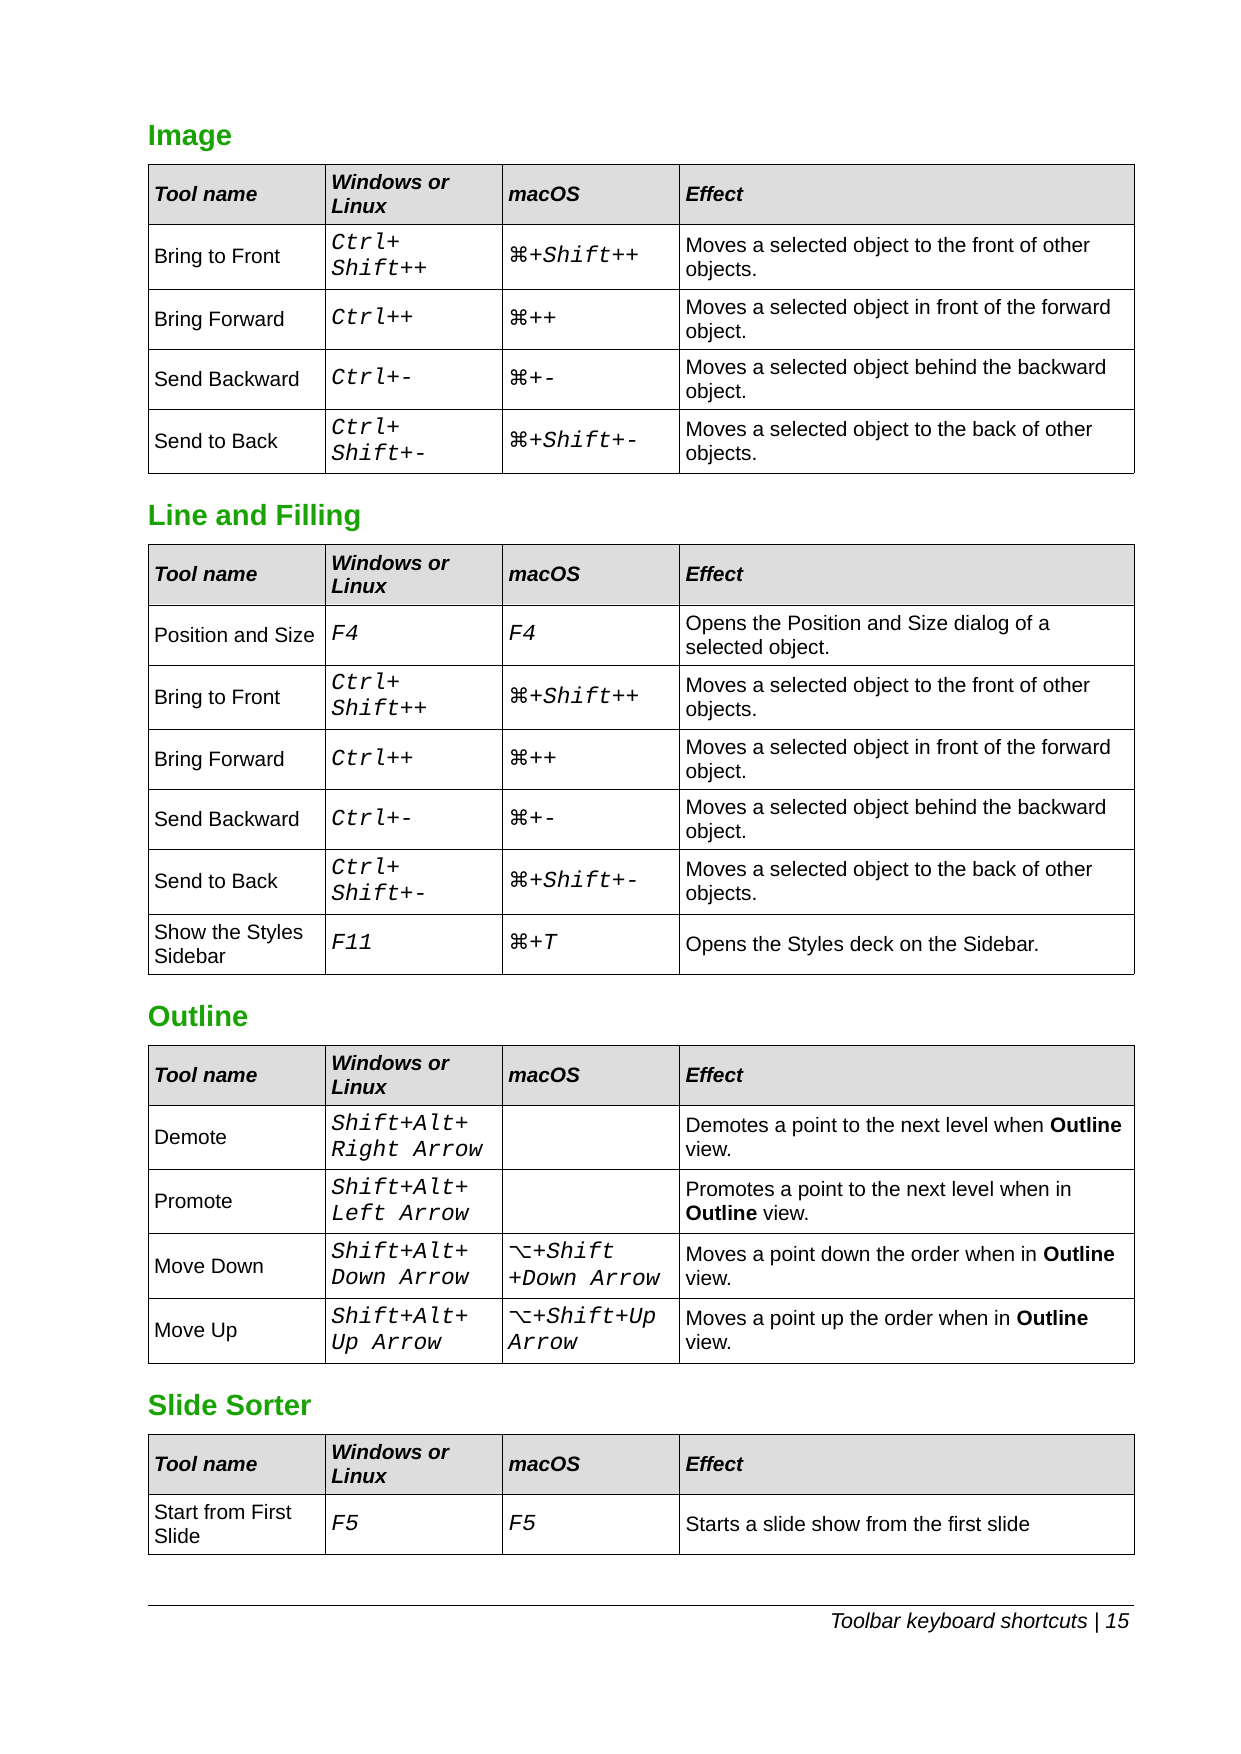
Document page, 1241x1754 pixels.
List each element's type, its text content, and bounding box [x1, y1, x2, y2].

table_header Tool name [149, 1046, 325, 1105]
table_cell ⌘+Shift++ [503, 666, 679, 729]
table_cell Show the Styles Sidebar [149, 915, 325, 974]
table_cell Send Backward [149, 790, 325, 849]
table_cell Bring to Front [149, 225, 325, 288]
table_cell Moves a selected object behind the backward object. [680, 350, 1134, 409]
table_cell F4 [326, 606, 502, 665]
table_cell ⌘+- [503, 350, 679, 409]
table_header Effect [680, 1435, 1134, 1494]
table_cell ⌥+Shift +Down Arrow [503, 1234, 679, 1298]
table_cell F5 [503, 1495, 679, 1554]
table_header macOS [503, 545, 679, 604]
table_cell Bring Forward [149, 290, 325, 349]
table_header Effect [680, 545, 1134, 604]
table_cell Send to Back [149, 410, 325, 473]
subtitle Line and Filling [148, 498, 1134, 532]
subtitle Slide Sorter [148, 1388, 1134, 1421]
table_cell Move Up [149, 1299, 325, 1363]
table_cell Opens the Position and Size dialog of a selected object. [680, 606, 1134, 665]
table_cell ⌘+Shift+- [503, 850, 679, 913]
table_cell Promote [149, 1170, 325, 1233]
table_cell ⌘+- [503, 790, 679, 849]
table_cell Moves a point up the order when in Outline view. [680, 1299, 1134, 1363]
subtitle Outline [148, 999, 1134, 1032]
table_cell F11 [326, 915, 502, 974]
table_cell Ctrl++ [326, 730, 502, 789]
table_cell ⌘+T [503, 915, 679, 974]
table_cell Ctrl+ Shift+- [326, 410, 502, 473]
table_cell Opens the Styles deck on the Sidebar. [680, 915, 1134, 974]
table_header Tool name [149, 165, 325, 224]
table_cell Moves a selected object behind the backward object. [680, 790, 1134, 849]
table_header Tool name [149, 1435, 325, 1494]
table_cell Demotes a point to the next level when Outline view. [680, 1106, 1134, 1169]
table_cell Ctrl+ Shift++ [326, 225, 502, 288]
table_header Windows or Linux [326, 545, 502, 604]
table_header Tool name [149, 545, 325, 604]
table_cell Move Down [149, 1234, 325, 1298]
table_cell Ctrl+- [326, 350, 502, 409]
table_cell [503, 1106, 679, 1169]
table_header Windows or Linux [326, 165, 502, 224]
table_cell Shift+Alt+ Right Arrow [326, 1106, 502, 1169]
table_header macOS [503, 165, 679, 224]
table_cell Shift+Alt+ Down Arrow [326, 1234, 502, 1298]
table_cell Moves a selected object to the front of other objects. [680, 666, 1134, 729]
table_cell Position and Size [149, 606, 325, 665]
table_cell Demote [149, 1106, 325, 1169]
table_cell Bring to Front [149, 666, 325, 729]
table_header Windows or Linux [326, 1046, 502, 1105]
table_cell ⌘++ [503, 290, 679, 349]
table_cell Promotes a point to the next level when in Outline view. [680, 1170, 1134, 1233]
table_cell Shift+Alt+ Up Arrow [326, 1299, 502, 1363]
table_cell Starts a slide show from the first slide [680, 1495, 1134, 1554]
table_cell ⌘+Shift+- [503, 410, 679, 473]
table_cell [503, 1170, 679, 1233]
table_cell ⌥+Shift+Up Arrow [503, 1299, 679, 1363]
table_header Effect [680, 1046, 1134, 1105]
table_cell F4 [503, 606, 679, 665]
table_cell Moves a selected object in front of the forward object. [680, 290, 1134, 349]
table_cell Moves a point down the order when in Outline view. [680, 1234, 1134, 1298]
table_cell Send Backward [149, 350, 325, 409]
subtitle Image [148, 118, 1134, 152]
table_cell Bring Forward [149, 730, 325, 789]
table_cell ⌘+Shift++ [503, 225, 679, 288]
table_header Effect [680, 165, 1134, 224]
table_cell Moves a selected object to the back of other objects. [680, 850, 1134, 913]
table_cell Send to Back [149, 850, 325, 913]
table_header Windows or Linux [326, 1435, 502, 1494]
table_cell Moves a selected object in front of the forward object. [680, 730, 1134, 789]
table_cell Moves a selected object to the back of other objects. [680, 410, 1134, 473]
table_cell Ctrl+ Shift++ [326, 666, 502, 729]
table_cell Ctrl+ Shift+- [326, 850, 502, 913]
table_cell Ctrl++ [326, 290, 502, 349]
table_cell Shift+Alt+ Left Arrow [326, 1170, 502, 1233]
table_cell Start from First Slide [149, 1495, 325, 1554]
table_cell F5 [326, 1495, 502, 1554]
table_cell Moves a selected object to the front of other objects. [680, 225, 1134, 288]
table_cell ⌘++ [503, 730, 679, 789]
table_cell Ctrl+- [326, 790, 502, 849]
table_header macOS [503, 1046, 679, 1105]
table_header macOS [503, 1435, 679, 1494]
